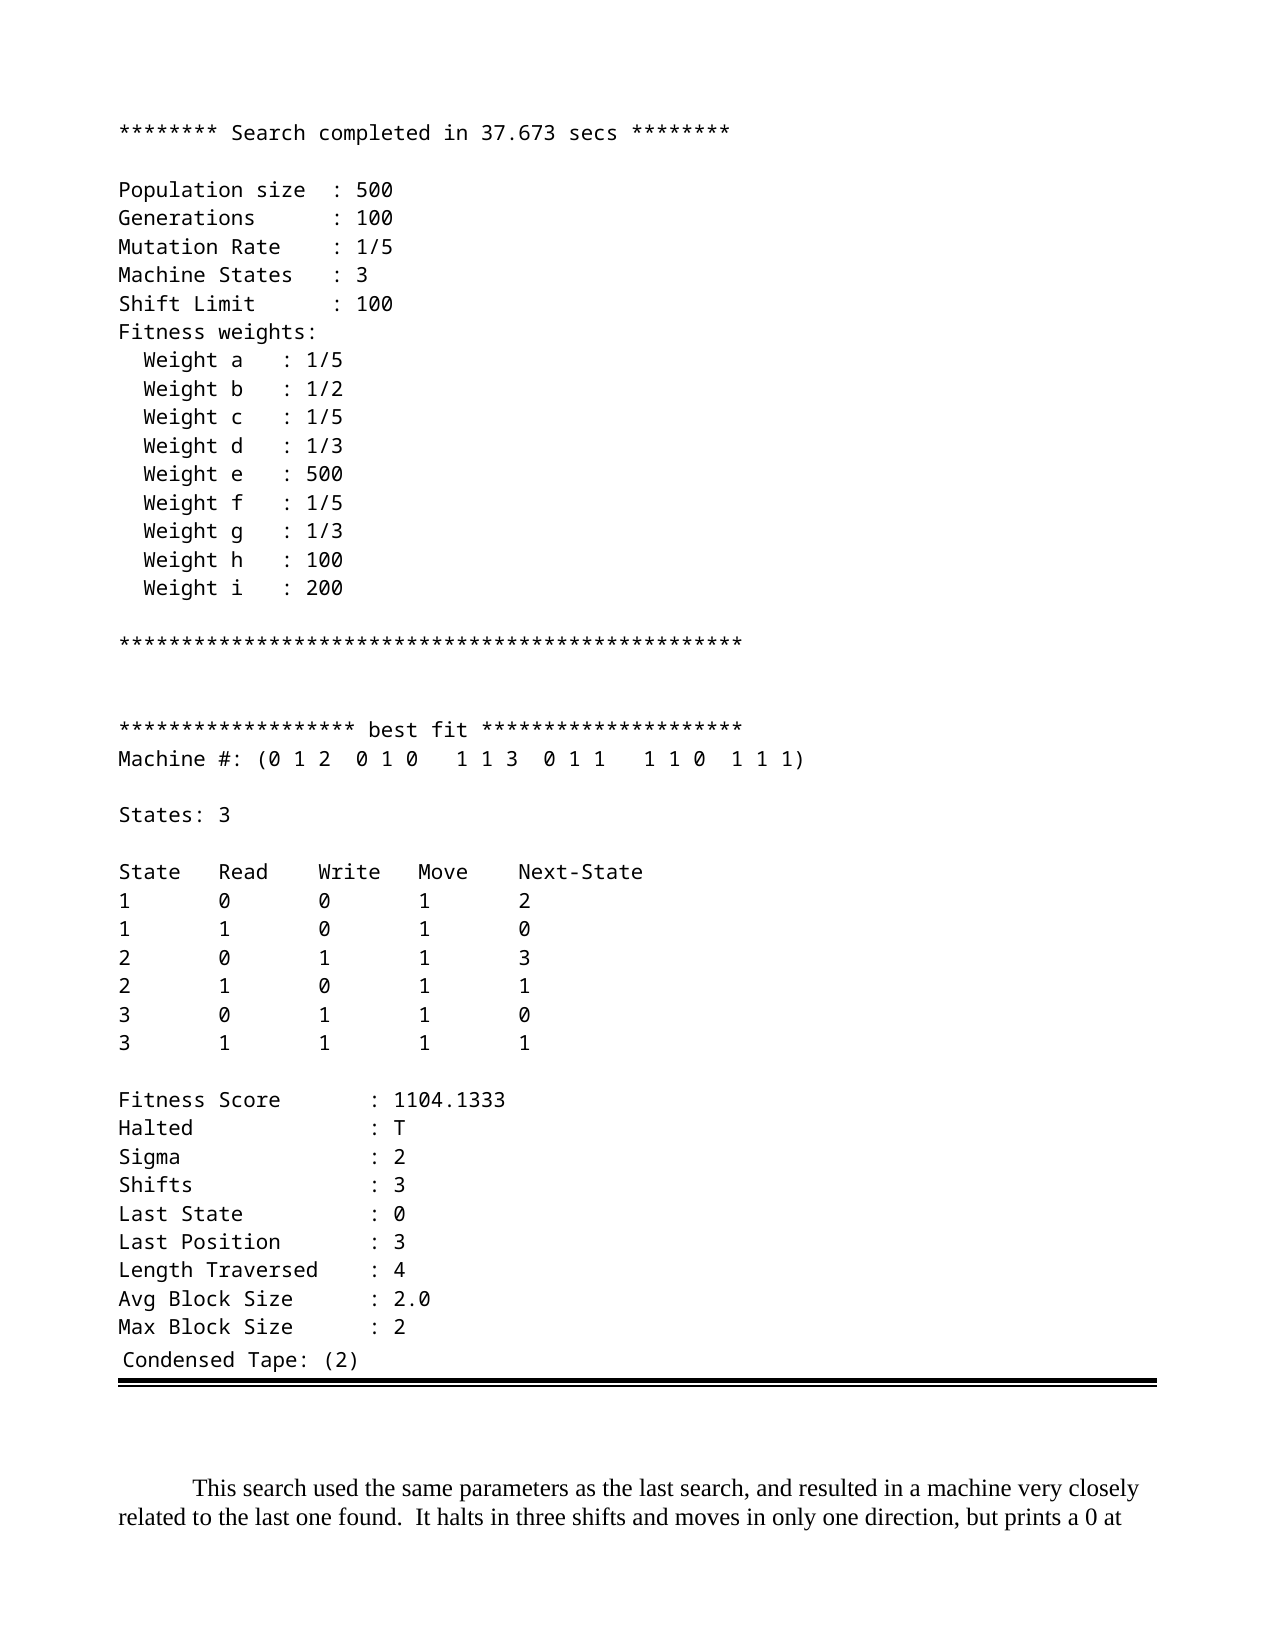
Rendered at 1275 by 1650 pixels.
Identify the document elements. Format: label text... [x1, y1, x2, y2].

text Weight f : 1/5 [118, 488, 1157, 516]
text Generations : 100 [118, 203, 1157, 232]
text Fitness weights: [118, 317, 1157, 346]
text Weight g : 1/3 [118, 516, 1157, 545]
text Last State : 0 [118, 1199, 1157, 1227]
text Shift Limit : 100 [118, 289, 1157, 317]
text Avg Block Size : 2.0 [118, 1284, 1157, 1312]
text Machine States : 3 [118, 260, 1157, 289]
text Population size : 500 [118, 175, 1157, 203]
text State Read Write Move Next-State [118, 857, 1157, 886]
text Shifts : 3 [118, 1170, 1157, 1199]
text Halted : T [118, 1113, 1157, 1142]
text ******** Search completed in 37.673 secs ******** [118, 118, 1157, 147]
text 2 1 0 1 1 [118, 971, 1157, 1000]
text Condensed Tape: (2) [118, 1341, 1157, 1378]
text 1 1 0 1 0 [118, 914, 1157, 943]
text States: 3 [118, 801, 1157, 829]
text Weight a : 1/5 [118, 346, 1157, 374]
text This search used the same parameters as the last search, and resulted in a machine very closely related to the last one found. It halts in three shifts and moves in only one direction, but prints a 0 at [118, 1473, 1157, 1531]
text ************************************************** [118, 630, 1157, 658]
text 1 0 0 1 2 [118, 886, 1157, 914]
text Length Traversed : 4 [118, 1256, 1157, 1284]
text Last Position : 3 [118, 1227, 1157, 1256]
text ******************* best fit ********************* [118, 715, 1157, 744]
text Machine #: (0 1 2 0 1 0 1 1 3 0 1 1 1 1 0 1 1 1) [118, 744, 1157, 772]
text 3 0 1 1 0 [118, 1000, 1157, 1028]
text Weight d : 1/3 [118, 431, 1157, 459]
text 2 0 1 1 3 [118, 943, 1157, 971]
text 3 1 1 1 1 [118, 1028, 1157, 1057]
text Weight h : 100 [118, 545, 1157, 573]
text Weight c : 1/5 [118, 402, 1157, 431]
text Mutation Rate : 1/5 [118, 232, 1157, 260]
text Weight b : 1/2 [118, 374, 1157, 402]
text Sigma : 2 [118, 1142, 1157, 1170]
text Max Block Size : 2 [118, 1312, 1157, 1341]
text Weight e : 500 [118, 459, 1157, 488]
text Fitness Score : 1104.1333 [118, 1085, 1157, 1113]
text Weight i : 200 [118, 573, 1157, 602]
